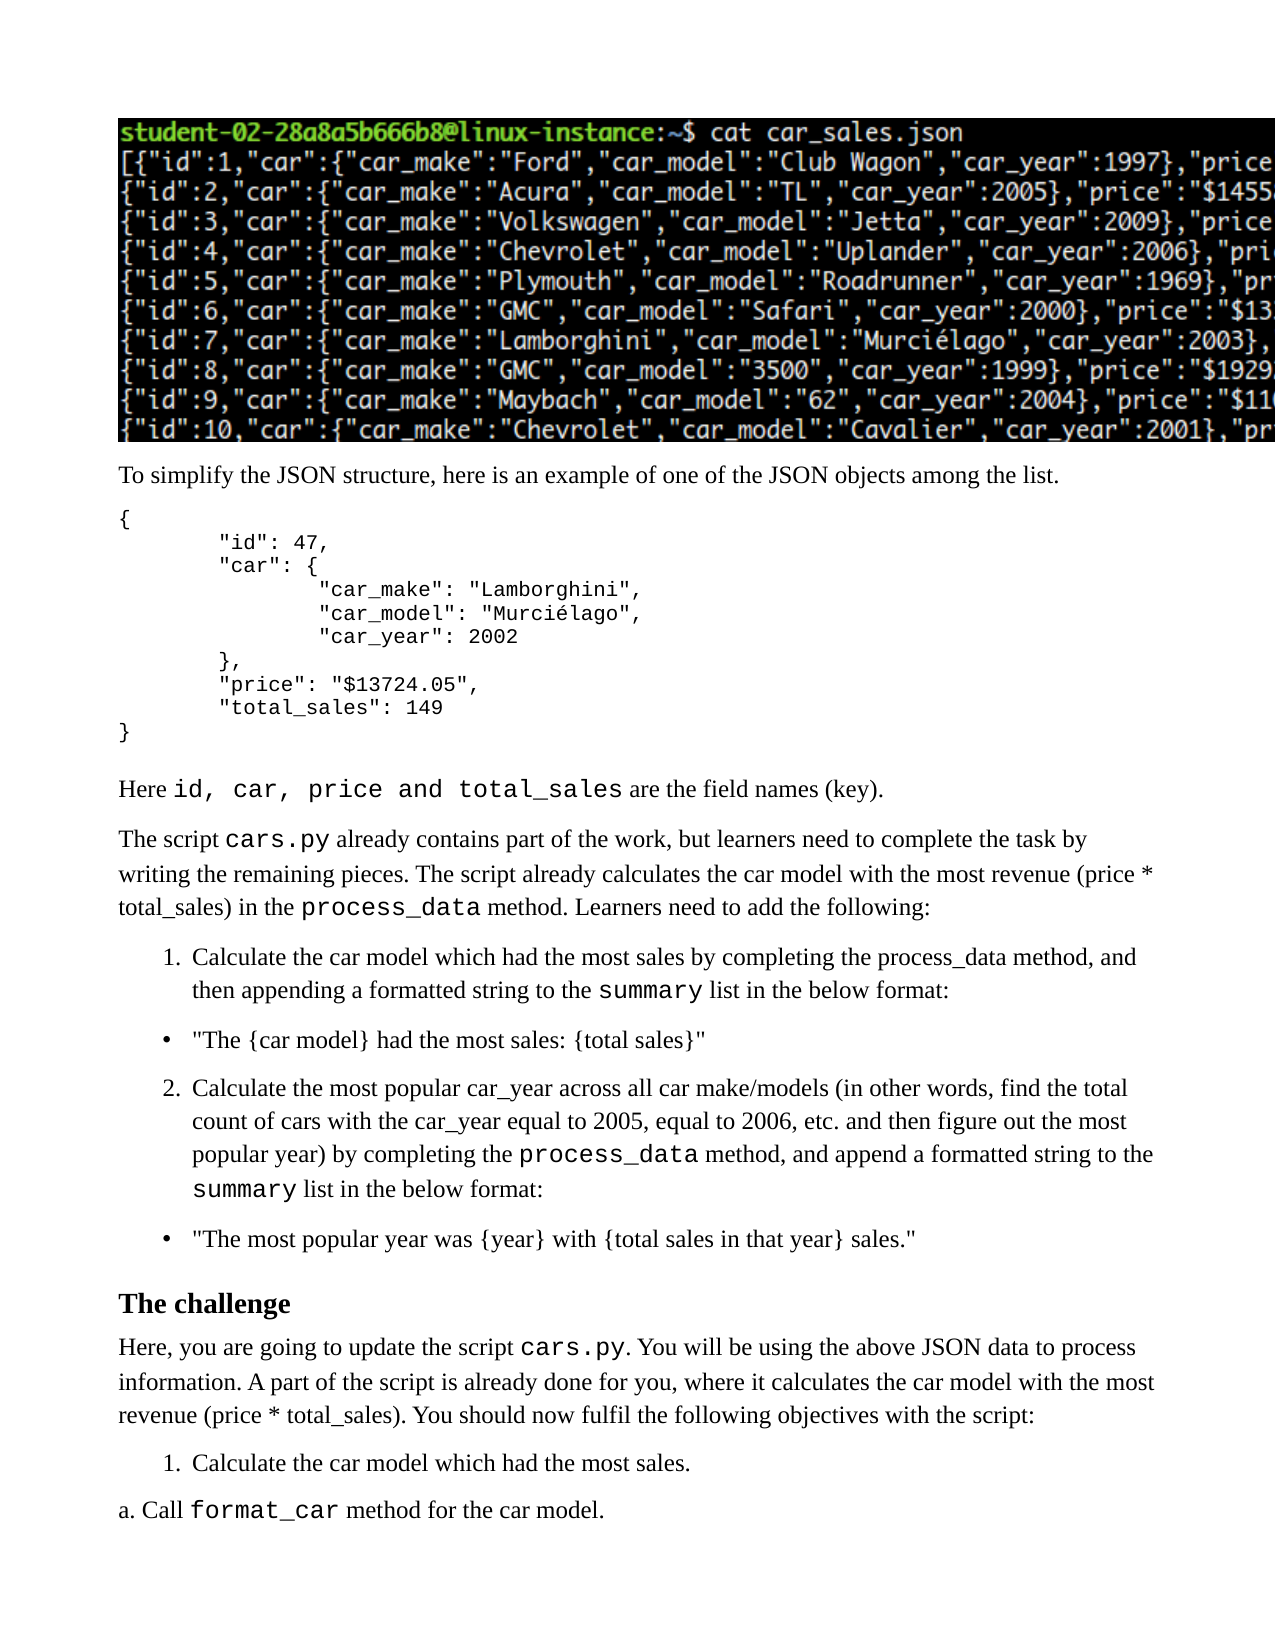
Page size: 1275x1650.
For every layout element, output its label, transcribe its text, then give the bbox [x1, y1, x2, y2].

list "The most popular year was {year} with {total sales in that year} sales." [162, 1224, 1157, 1253]
text "car_model": "Murciélago", [118, 603, 1157, 626]
list "The {car model} had the most sales: {total sales}" [162, 1025, 1157, 1054]
subtitle The challenge [118, 1286, 1157, 1319]
text "car_year": 2002 [118, 626, 1157, 650]
list Calculate the car model which had the most sales. [162, 1448, 1157, 1477]
text Here id, car, price and total_sales are the field names (key). [118, 774, 1157, 805]
text a. Call format_car method for the car model. [118, 1495, 1157, 1526]
list Calculate the most popular car_year across all car make/models (in other words, find the total count of cars with the car_year equal to 2005, equal to 2006, etc. and then figure out the most popular year) by completing the process_data method, and append a formatted string to the summary list in the below format: [162, 1073, 1157, 1205]
text "car": { [118, 555, 1157, 579]
text The script cars.py already contains part of the work, but learners need to complete the task by writing the remaining pieces. The script already calculates the car model with the most revenue (price * total_sales) in the process_data method. Learners need to add the following: [118, 824, 1157, 923]
list Calculate the car model which had the most sales by completing the process_data method, and then appending a formatted string to the summary list in the below format: [162, 942, 1157, 1006]
text To simplify the JSON structure, here is an example of one of the JSON objects among the list. [118, 460, 1157, 489]
text "car_make": "Lamborghini", [118, 579, 1157, 603]
text "price": "$13724.05", [118, 673, 1157, 697]
text }, [118, 650, 1157, 673]
text "total_sales": 149 [118, 697, 1157, 721]
text { [118, 508, 1157, 532]
picture [118, 118, 1275, 442]
text } [118, 721, 1157, 744]
text "id": 47, [118, 532, 1157, 555]
text Here, you are going to update the script cars.py. You will be using the above JSON data to process information. A part of the script is already done for you, where it calculates the car model with the most revenue (price * total_sales). You should now fulfil the following objectives with the script: [118, 1332, 1157, 1429]
